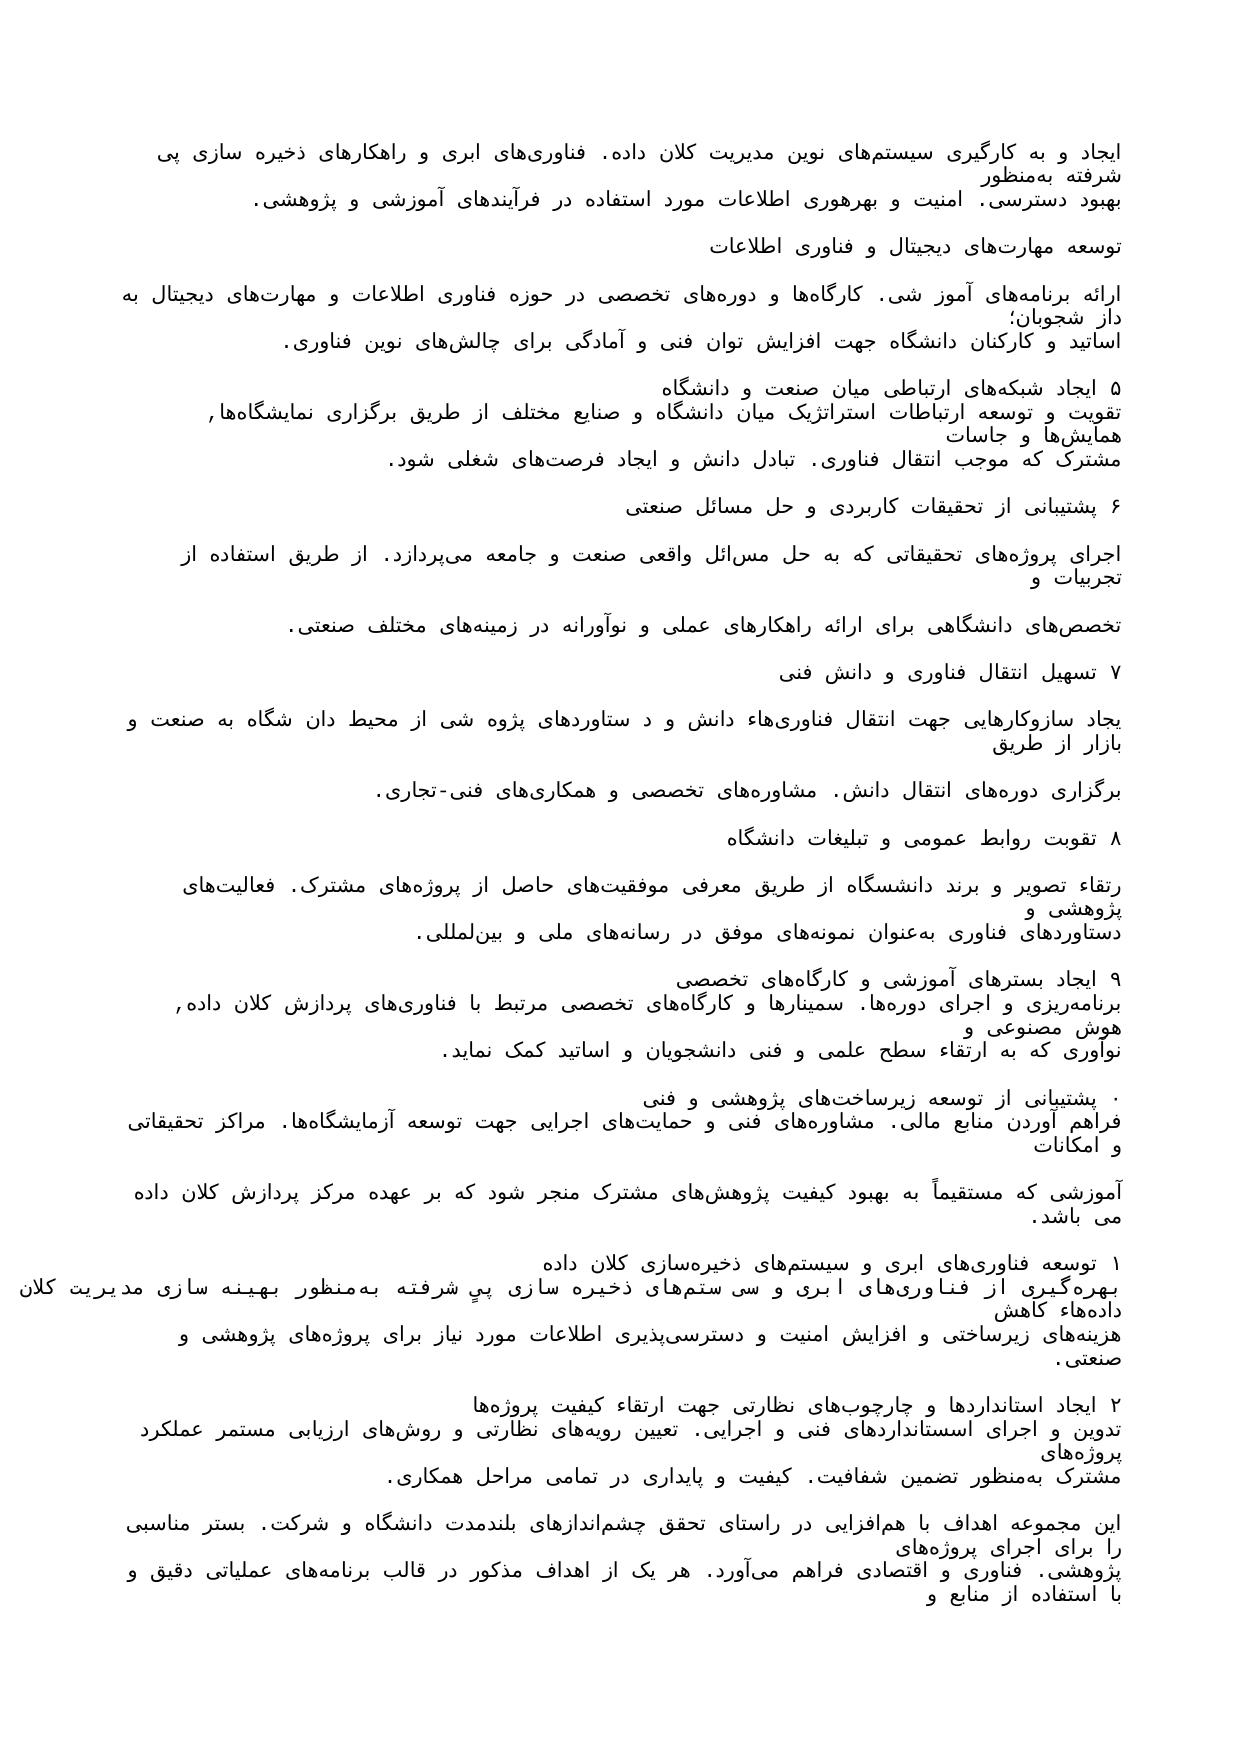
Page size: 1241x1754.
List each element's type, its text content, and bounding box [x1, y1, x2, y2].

text اجرای پروژه‌های تحقیقاتی که به حل مس‌ائل واقعی صنعت و جامعه می‌پردازد. از طریق استفاده از تجربیات و [118, 544, 1122, 591]
text ۶ پشتیبانی از تحقیقات کاربردی و حل مسائل صنعتی [118, 496, 1122, 520]
text هزینه‌های زیرساختی و افزایش امنیت و دسترسی‌پذیری اطلاعات مورد نیاز برای پروژه‌های پژوهشی و صنعتی. [118, 1324, 1122, 1371]
text ‏این مجموعه اهداف با هم‌افزایی در راستای تحقق چشم‌اندازهای بلندمدت دانشگاه و شرکت. بستر مناسبی را برای اجرای پروژه‌های [118, 1513, 1122, 1561]
text اساتید و کارکنان دانشگاه جهت افزايش توان فنی و آمادگی برای چالش‌های نوین فناوری. [118, 331, 1122, 354]
text برنامه‌ریزی و اجرای دوره‌ها. سمینارها و کارگاه‌های تخصصی مرتبط با فناوری‌های پردازش کلان داده, هوش مصنوعی و [118, 993, 1122, 1040]
text توسعه مهارت‌های دیجیتال و فناوری اطلاعات [118, 236, 1122, 260]
text ‏۱ توسعه فناوری‌های ابری و سیستم‌های ذخیره‌سازی کلان داده [118, 1253, 1122, 1277]
text فراهم آوردن منابع مالی. مشاوره‌های فنی و حمایت‌های اجرایی جهت توسعه آزمایشگاه‌ها. مراکز تحقیقاتی و امکانات [118, 1111, 1122, 1158]
text بهره‌گیری از فناوری‌های ابری و سی ستم‌های ذخیره سازی پیٍ شرفته به‌منظور بهینه سازی مدیریت کلان داده‌هاء کاهش [118, 1277, 1122, 1324]
text ‎٩‏ ایجاد بسترهای آموزشی و کارگاه‌های تخصصی [118, 969, 1122, 993]
text مشترک که موجب انتقال فناوری. تبادل دانش و ایجاد فرصت‌های شغلی شود. [118, 449, 1122, 473]
text بهبود دسترسی. امنیت و بهرهوری اطلاعات مورد استفاده در فرآیندهای آموزشی و پژوهشی. [118, 189, 1122, 213]
text ۸ تقوبت روابط عمومی و تبلیغات دانشگاه [118, 827, 1122, 851]
text پژوهشی. فناوری و اقتصادی فراهم می‌آورد. هر یک از اهداف مذکور در قالب برنامه‌های عملیاتی دقیق و با استفاده از منابع و [118, 1561, 1122, 1608]
text ‏۲ ایجاد استانداردها و چارچوب‌های نظارتی جهت ارتقاء کیفیت پروژه‌ها [118, 1395, 1122, 1419]
text ارائه برنامه‌های آموز شی. کارگاه‌ها و دوره‌های تخصصی در حوزه فناوری اطلاعات و مهارت‌های دیجیتال به داز شجوبان؛ [118, 284, 1122, 331]
text ایجاد و به کارگیری سیستم‌های نوین مدیریت کلان داده. فناوری‌های ابری و راهکارهای ذخیره سازی پی شرفته به‌منظور [118, 142, 1122, 189]
text رتقاء تصویر و برند دانشسگاه از طریق معرفی موفقیت‌های حاصل از پروژه‌های مشترک. فعالیت‌های پژوهشی و [118, 875, 1122, 922]
text تخصص‌های دانشگاهی برای ارائه راهکارهای عملی و نوآورانه در زمینه‌های مختلف صنعتی. [118, 615, 1122, 638]
text ‏آموزشی که مستقیماً به بهبود کیفیت پژوهش‌های مشترک منجر شود که بر عهده مرکز پردازش کلان داده می باشد. [118, 1182, 1122, 1229]
text ۷ تسهیل انتقال فناوری و دانش فنی [118, 662, 1122, 686]
text یجاد سازوکارهایی جهت انتقال فناوری‌هاء دانش و د ستاوردهای پژوه شی از محیط دان شگاه به صنعت و بازار از طریق [118, 709, 1122, 757]
text مشترک به‌منظور تضمین شفافیت. کیفیت و پایداری در تمامی مراحل همکاری. [118, 1466, 1122, 1489]
text نوآوری که به ارتقاء سطح علمی و فنی دانشجویان و اساتید کمک نماید. [118, 1040, 1122, 1064]
text دستاوردهای فناوری به‌عنوان نمونه‌های موفق در رسانه‌های ملی و بین‌لمللی. [118, 922, 1122, 946]
text تقویت و توسعه ارتباطات استراتژیک میان دانشگاه و صنایع مختلف از طریق برگزاری نمایشگاه‌ها, همایش‌ها و جاسات [118, 402, 1122, 449]
text برگزاری دوره‌های انتقال دانش. مشاوره‌های تخصصی و همکاری‌های فنی-تجاری. [118, 780, 1122, 804]
text ۵ ایجاد شبکه‌های ارتباطی میان صنعت و دانشگاه [118, 378, 1122, 402]
text ‏۰ پشتیبانی از توسعه زیرساخت‌های پژوهشی و فنی [118, 1088, 1122, 1111]
text تدوین و اجرای اسستانداردهای فنی و اجرایی. تعیین رویه‌های نظارتی و روش‌های ارزیابی مستمر عملکرد پروژه‌های [118, 1419, 1122, 1466]
